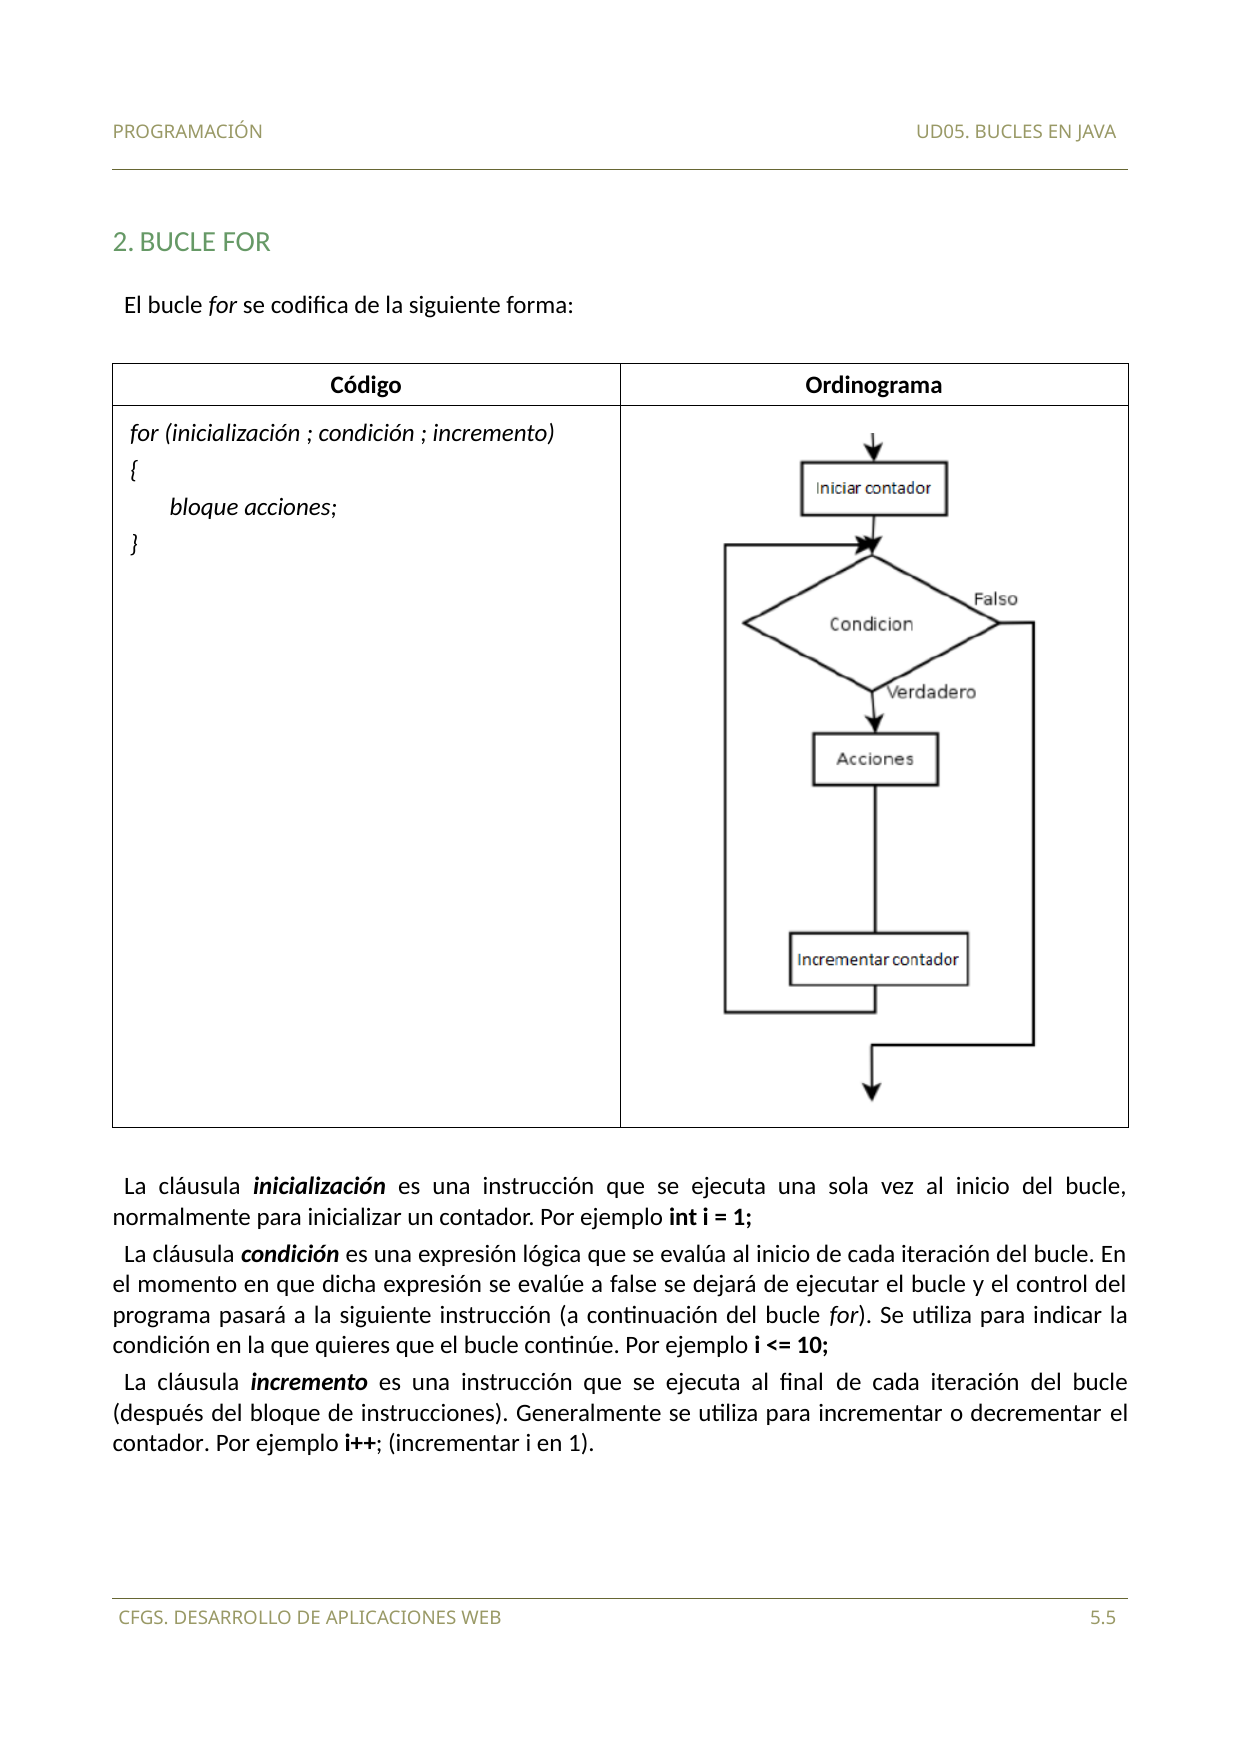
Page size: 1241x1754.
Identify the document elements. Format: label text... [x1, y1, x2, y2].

text La cláusula condición es una expresión lógica que se evalúa al inicio de cada iteración del bucle. En el momento en que dicha expresión se evalúe a false se dejará de ejecutar el bucle y el control del programa pasará a la siguiente instrucción (a continuación del bucle for). Se utiliza para indicar la condición en la que quieres que el bucle continúe. Por ejemplo i <= 10; [112, 1238, 1128, 1360]
text La cláusula inicialización es una instrucción que se ejecuta una sola vez al inicio del bucle, normalmente para inicializar un contador. Por ejemplo int i = 1; [112, 1170, 1128, 1231]
table_cell for (inicialización ; condición ; incremento) { bloque acciones; } [113, 406, 620, 1127]
picture [682, 433, 1066, 1112]
table_cell [621, 406, 1128, 1127]
table_header Código [113, 364, 620, 405]
text La cláusula incremento es una instrucción que se ejecuta al final de cada iteración del bucle (después del bloque de instrucciones). Generalmente se utiliza para incrementar o decrementar el contador. Por ejemplo i++; (incrementar i en 1). [112, 1366, 1128, 1458]
table_header Ordinograma [621, 364, 1128, 405]
subtitle Bucle for [112, 223, 1128, 259]
text El bucle for se codifica de la siguiente forma: [112, 289, 1128, 320]
